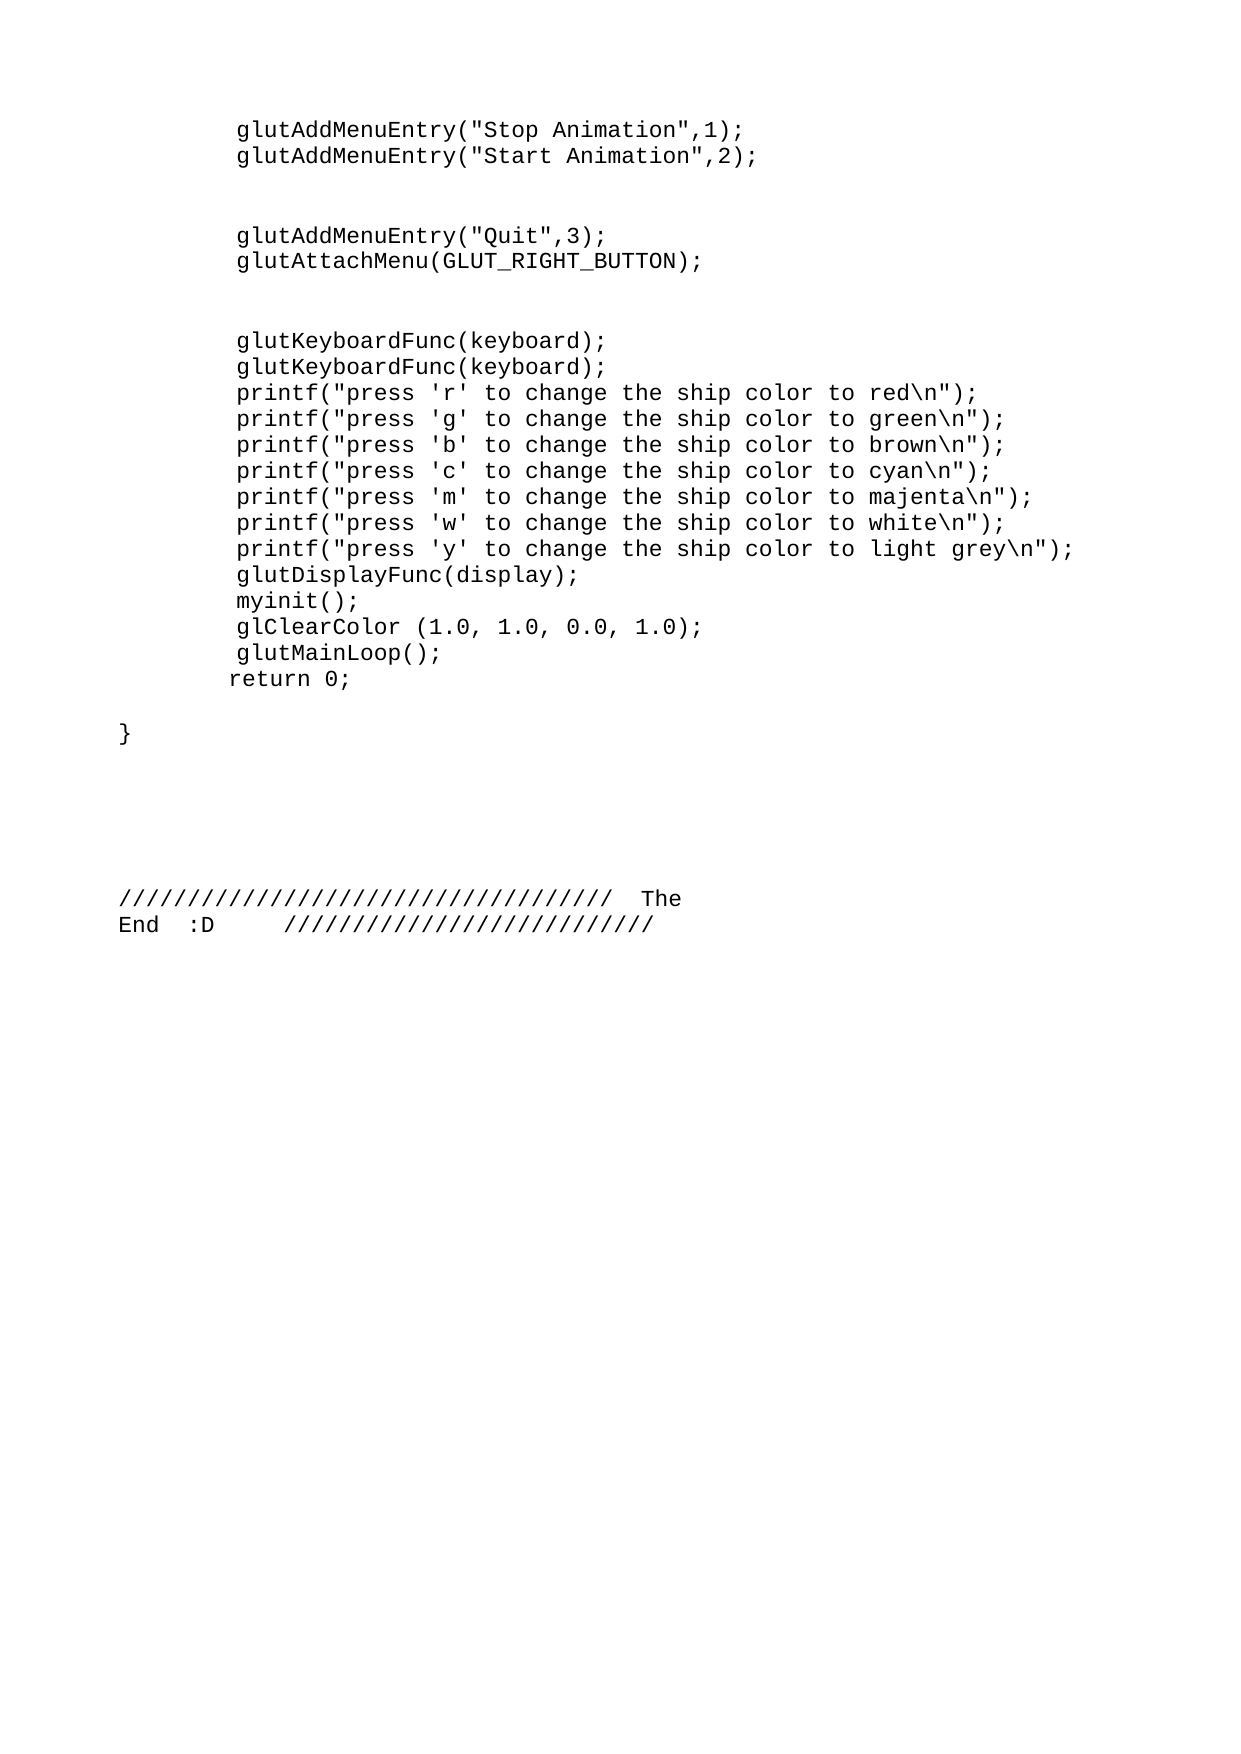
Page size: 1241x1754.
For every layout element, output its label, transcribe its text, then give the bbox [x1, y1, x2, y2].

text return 0; [118, 667, 1122, 693]
text printf("press 'b' to change the ship color to brown\n"); [118, 433, 1122, 459]
text glutAddMenuEntry("Stop Animation",1); [118, 118, 1122, 144]
text glutKeyboardFunc(keyboard); [118, 356, 1122, 382]
text printf("press 'g' to change the ship color to green\n"); [118, 408, 1122, 433]
text glutKeyboardFunc(keyboard); [118, 330, 1122, 356]
text glutDisplayFunc(display); [118, 563, 1122, 589]
text glutMainLoop(); [118, 641, 1122, 667]
text glutAttachMenu(GLUT_RIGHT_BUTTON); [118, 250, 1122, 276]
text glutAddMenuEntry("Start Animation",2); [118, 144, 1122, 170]
text printf("press 'y' to change the ship color to light grey\n"); [118, 537, 1122, 563]
text } [118, 721, 1122, 747]
text printf("press 'c' to change the ship color to cyan\n"); [118, 459, 1122, 485]
text glClearColor (1.0, 1.0, 0.0, 1.0); [118, 615, 1122, 641]
text printf("press 'w' to change the ship color to white\n"); [118, 511, 1122, 537]
text //////////////////////////////////// The End :D /////////////////////////// [118, 887, 1122, 939]
text printf("press 'm' to change the ship color to majenta\n"); [118, 485, 1122, 511]
text glutAddMenuEntry("Quit",3); [118, 224, 1122, 250]
text printf("press 'r' to change the ship color to red\n"); [118, 382, 1122, 408]
text myinit(); [118, 589, 1122, 615]
